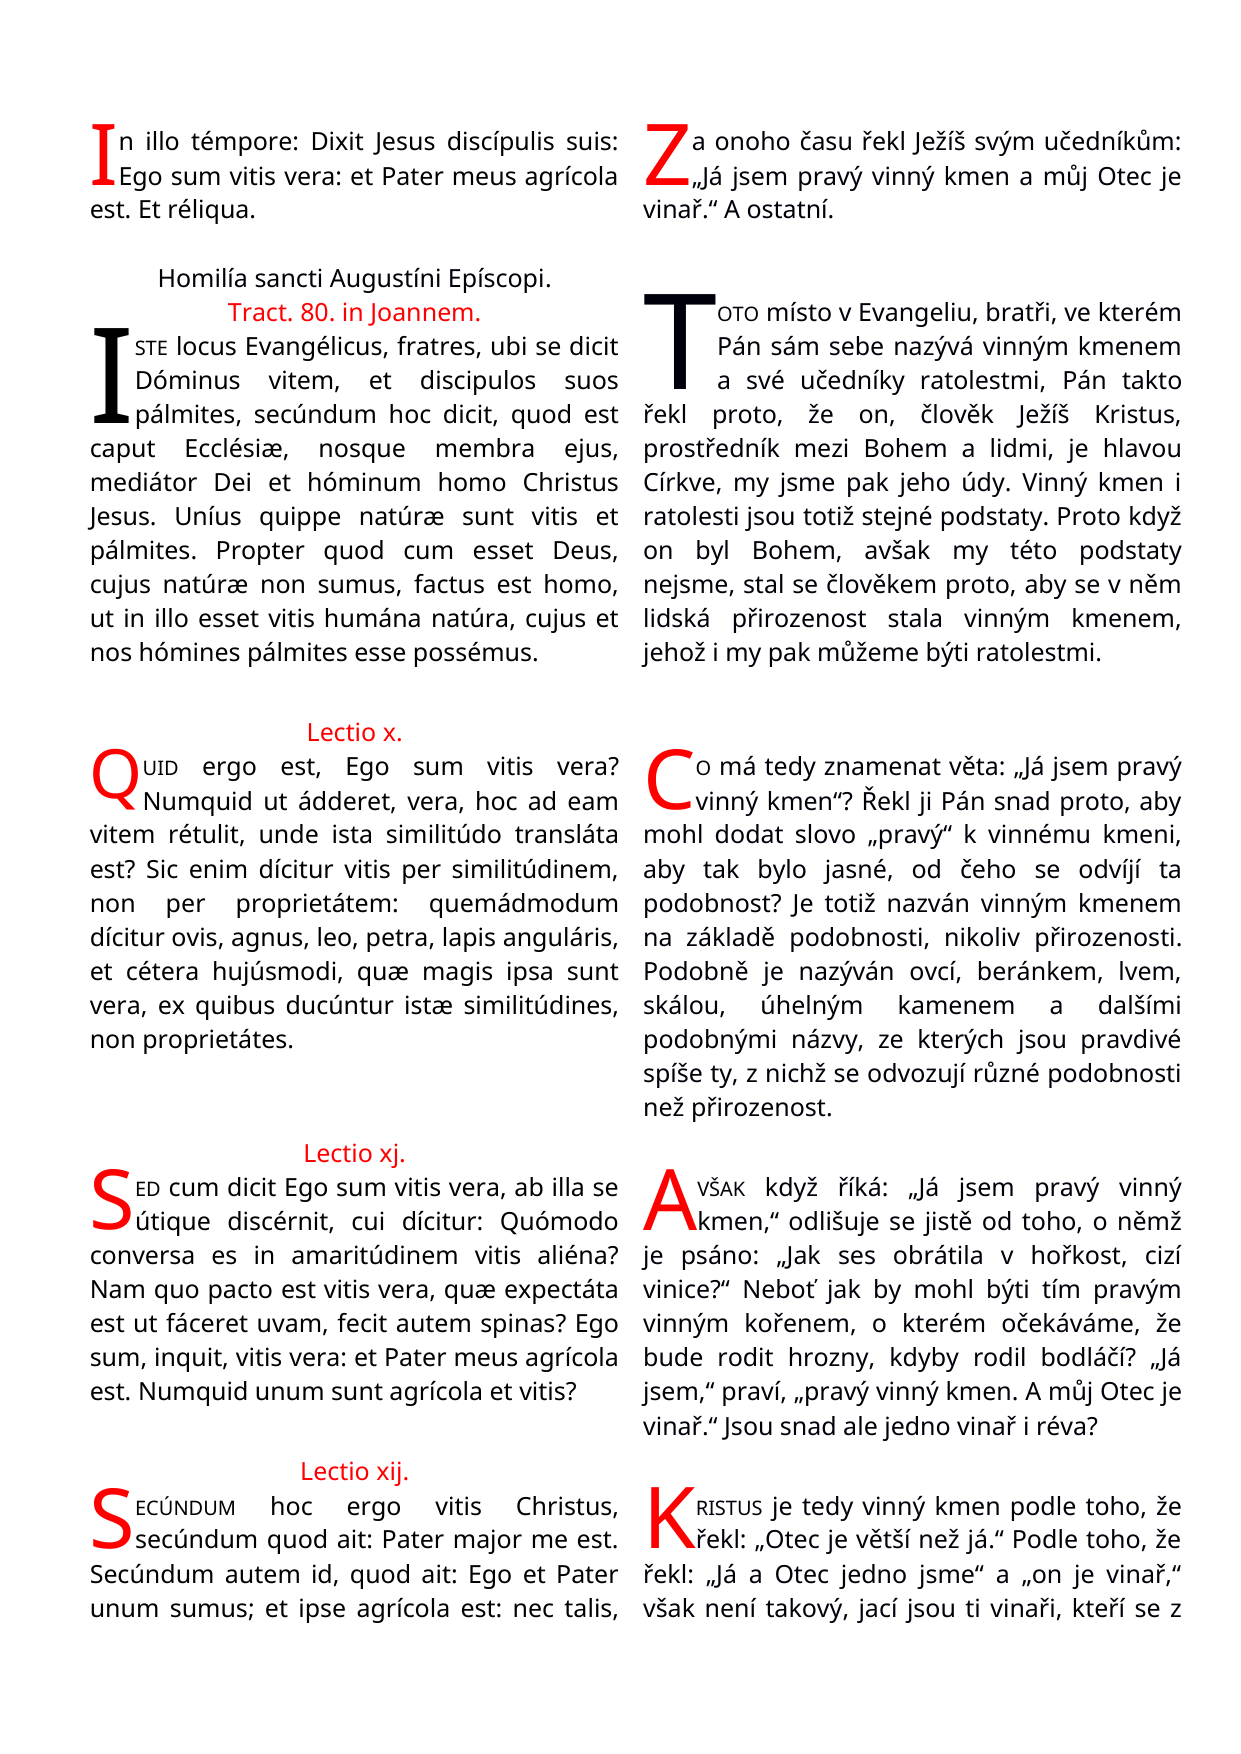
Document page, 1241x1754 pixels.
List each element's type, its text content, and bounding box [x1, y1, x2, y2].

table_cell Avšak když říká: „Já jsem pravý vinný kmen,“ odlišuje se jistě od toho, o němž je psáno: „Jak ses obrátila v hořkost, cizí vinice?“ Neboť jak by mohl býti tím pravým vinným kořenem, o kterém očekáváme, že bude rodit hrozny, kdyby rodil bodláčí? „Já jsem,“ praví, „pravý vinný kmen. A můj Otec je vinař.“ Jsou snad ale jedno vinař i réva? [631, 1130, 1194, 1448]
table_cell In III. Nocturno Léctio sancti Evangélii secúndum Joánnem. Lectio ix. Cap. 15. In illo témpore: Dixit Jesus discípulis suis: Ego sum vitis vera: et Pater meus agrícola est. Et réliqua. Homilía sancti Augustíni Epíscopi. Tract. 80. in Joannem. Iste locus Evangélicus, fratres, ubi se dicit Dóminus vitem, et discipulos suos pálmites, secúndum hoc dicit, quod est caput Ecclésiæ, nosque membra ejus, mediátor Dei et hóminum homo Christus Jesus. Uníus quippe natúræ sunt vitis et pálmites. Propter quod cum esset Deus, cujus natúræ non sumus, factus est homo, ut in illo esset vitis humána natúra, cujus et nos hómines pálmites esse possémus. [78, 118, 631, 709]
table_cell Lectio xij. Secúndum hoc ergo vitis Christus, secúndum quod ait: Pater major me est. Secúndum autem id, quod ait: Ego et Pater unum sumus; et ipse agrícola est: nec talis, [78, 1448, 631, 1630]
table_cell Co má tedy znamenat věta: „Já jsem pravý vinný kmen“? Řekl ji Pán snad proto, aby mohl dodat slovo „pravý“ k vinnému kmeni, aby tak bylo jasné, od čeho se odvíjí ta podobnost? Je totiž nazván vinným kmenem na základě podobnosti, nikoliv přirozenosti. Podobně je nazýván ovcí, beránkem, lvem, skálou, úhelným kamenem a dalšími podobnými názvy, ze kterých jsou pravdivé spíše ty, z nichž se odvozují různé podobnosti než přirozenost. [631, 709, 1194, 1130]
table_cell Lectio xj. Sed cum dicit Ego sum vitis vera, ab illa se útique discérnit, cui dícitur: Quómodo conversa es in amaritúdinem vitis aliéna? Nam quo pacto est vitis vera, quæ expectáta est ut fáceret uvam, fecit autem spinas? Ego sum, inquit, vitis vera: et Pater meus agrícola est. Numquid unum sunt agrícola et vitis? [78, 1130, 631, 1448]
table_cell Za onoho času řekl Ježíš svým učedníkům: „Já jsem pravý vinný kmen a můj Otec je vinař.“ A ostatní. Toto místo v Evangeliu, bratři, ve kterém Pán sám sebe nazývá vinným kmenem a své učedníky ratolestmi, Pán takto řekl proto, že on, člověk Ježíš Kristus, prostředník mezi Bohem a lidmi, je hlavou Církve, my jsme pak jeho údy. Vinný kmen i ratolesti jsou totiž stejné podstaty. Proto když on byl Bohem, avšak my této podstaty nejsme, stal se člověkem proto, aby se v něm lidská přirozenost stala vinným kmenem, jehož i my pak můžeme býti ratolestmi. [631, 118, 1194, 709]
table_cell Kristus je tedy vinný kmen podle toho, že řekl: „Otec je větší než já.“ Podle toho, že řekl: „Já a Otec jedno jsme“ a „on je vinař,“ však není takový, jací jsou ti vinaři, kteří se z [631, 1448, 1194, 1630]
table_cell Lectio x. Quid ergo est, Ego sum vitis vera? Numquid ut ádderet, vera, hoc ad eam vitem rétulit, unde ista similitúdo transláta est? Sic enim dícitur vitis per similitúdinem, non per proprietátem: quemádmodum dícitur ovis, agnus, leo, petra, lapis anguláris, et cétera hujúsmodi, quæ magis ipsa sunt vera, ex quibus ducúntur istæ similitúdines, non proprietátes. [78, 709, 631, 1130]
